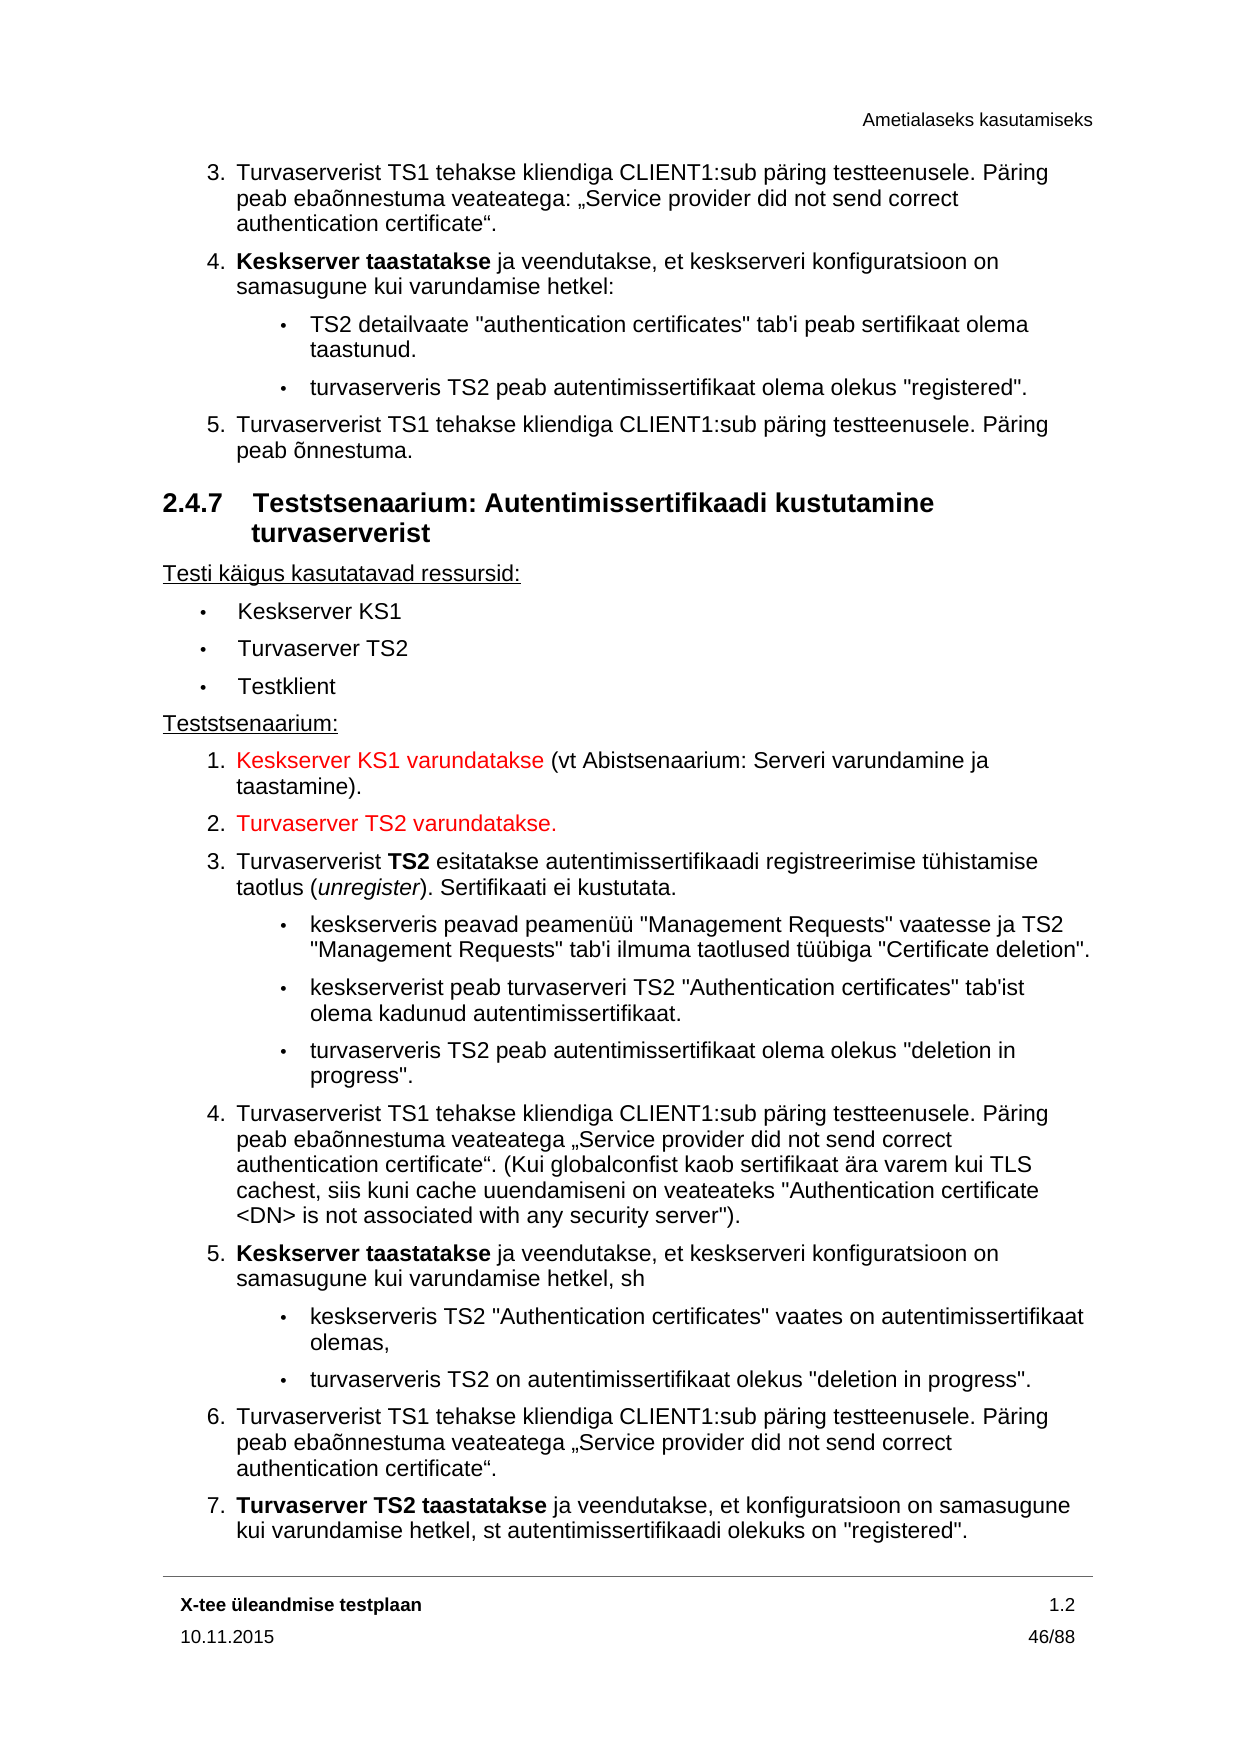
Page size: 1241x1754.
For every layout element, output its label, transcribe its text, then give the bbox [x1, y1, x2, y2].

list TS2 detailvaate "authentication certificates" tab'i peab sertifikaat olema taastunud. [280, 311, 1093, 363]
text Teststsenaarium: [162, 711, 1093, 736]
list Keskserver KS1 [200, 598, 1093, 624]
list Turvaserverist TS2 esitatakse autentimissertifikaadi registreerimise tühistamise taotlus (unregister). Sertifikaati ei kustutata. [207, 848, 1093, 900]
list turvaserveris TS2 peab autentimissertifikaat olema olekus "registered". [280, 374, 1093, 400]
list Turvaserverist TS1 tehakse kliendiga CLIENT1:sub päring testteenusele. Päring peab ebaõnnestuma veateatega „Service provider did not send correct authentication certificate“. (Kui globalconfist kaob sertifikaat ära varem kui TLS cachest, siis kuni cache uuendamiseni on veateateks "Authentication certificate <DN> is not associated with any security server"). [207, 1101, 1093, 1229]
list Keskserver taastatakse ja veendutakse, et keskserveri konfiguratsioon on samasugune kui varundamise hetkel, sh [207, 1241, 1093, 1292]
list keskserverist peab turvaserveri TS2 "Authentication certificates" tab'ist olema kadunud autentimissertifikaat. [280, 974, 1093, 1026]
list turvaserveris TS2 peab autentimissertifikaat olema olekus "deletion in progress". [280, 1038, 1093, 1089]
list Turvaserver TS2 taastatakse ja veendutakse, et konfiguratsioon on samasugune kui varundamise hetkel, st autentimissertifikaadi olekuks on "registered". [207, 1493, 1093, 1544]
list Turvaserverist TS1 tehakse kliendiga CLIENT1:sub päring testteenusele. Päring peab ebaõnnestuma veateatega: „Service provider did not send correct authentication certificate“. [207, 160, 1093, 237]
list Keskserver KS1 varundatakse (vt Abistsenaarium: Serveri varundamine ja taastamine). [207, 748, 1093, 799]
list Turvaserverist TS1 tehakse kliendiga CLIENT1:sub päring testteenusele. Päring peab ebaõnnestuma veateatega „Service provider did not send correct authentication certificate“. [207, 1404, 1093, 1481]
list keskserveris TS2 "Authentication certificates" vaates on autentimissertifikaat olemas, [280, 1303, 1093, 1355]
list Turvaserver TS2 [200, 636, 1093, 662]
list Testklient [200, 673, 1093, 699]
list Turvaserver TS2 varundatakse. [207, 811, 1093, 837]
text Testi käigus kasutatavad ressursid: [162, 561, 1093, 587]
list keskserveris peavad peamenüü "Management Requests" vaatesse ja TS2 "Management Requests" tab'i ilmuma taotlused tüübiga "Certificate deletion". [280, 912, 1093, 963]
list Keskserver taastatakse ja veendutakse, et keskserveri konfiguratsioon on samasugune kui varundamise hetkel: [207, 248, 1093, 299]
list Turvaserverist TS1 tehakse kliendiga CLIENT1:sub päring testteenusele. Päring peab õnnestuma. [207, 412, 1093, 463]
subtitle Teststsenaarium: Autentimissertifikaadi kustutamine turvaserverist [162, 488, 1093, 549]
list turvaserveris TS2 on autentimissertifikaat olekus "deletion in progress". [280, 1367, 1093, 1392]
